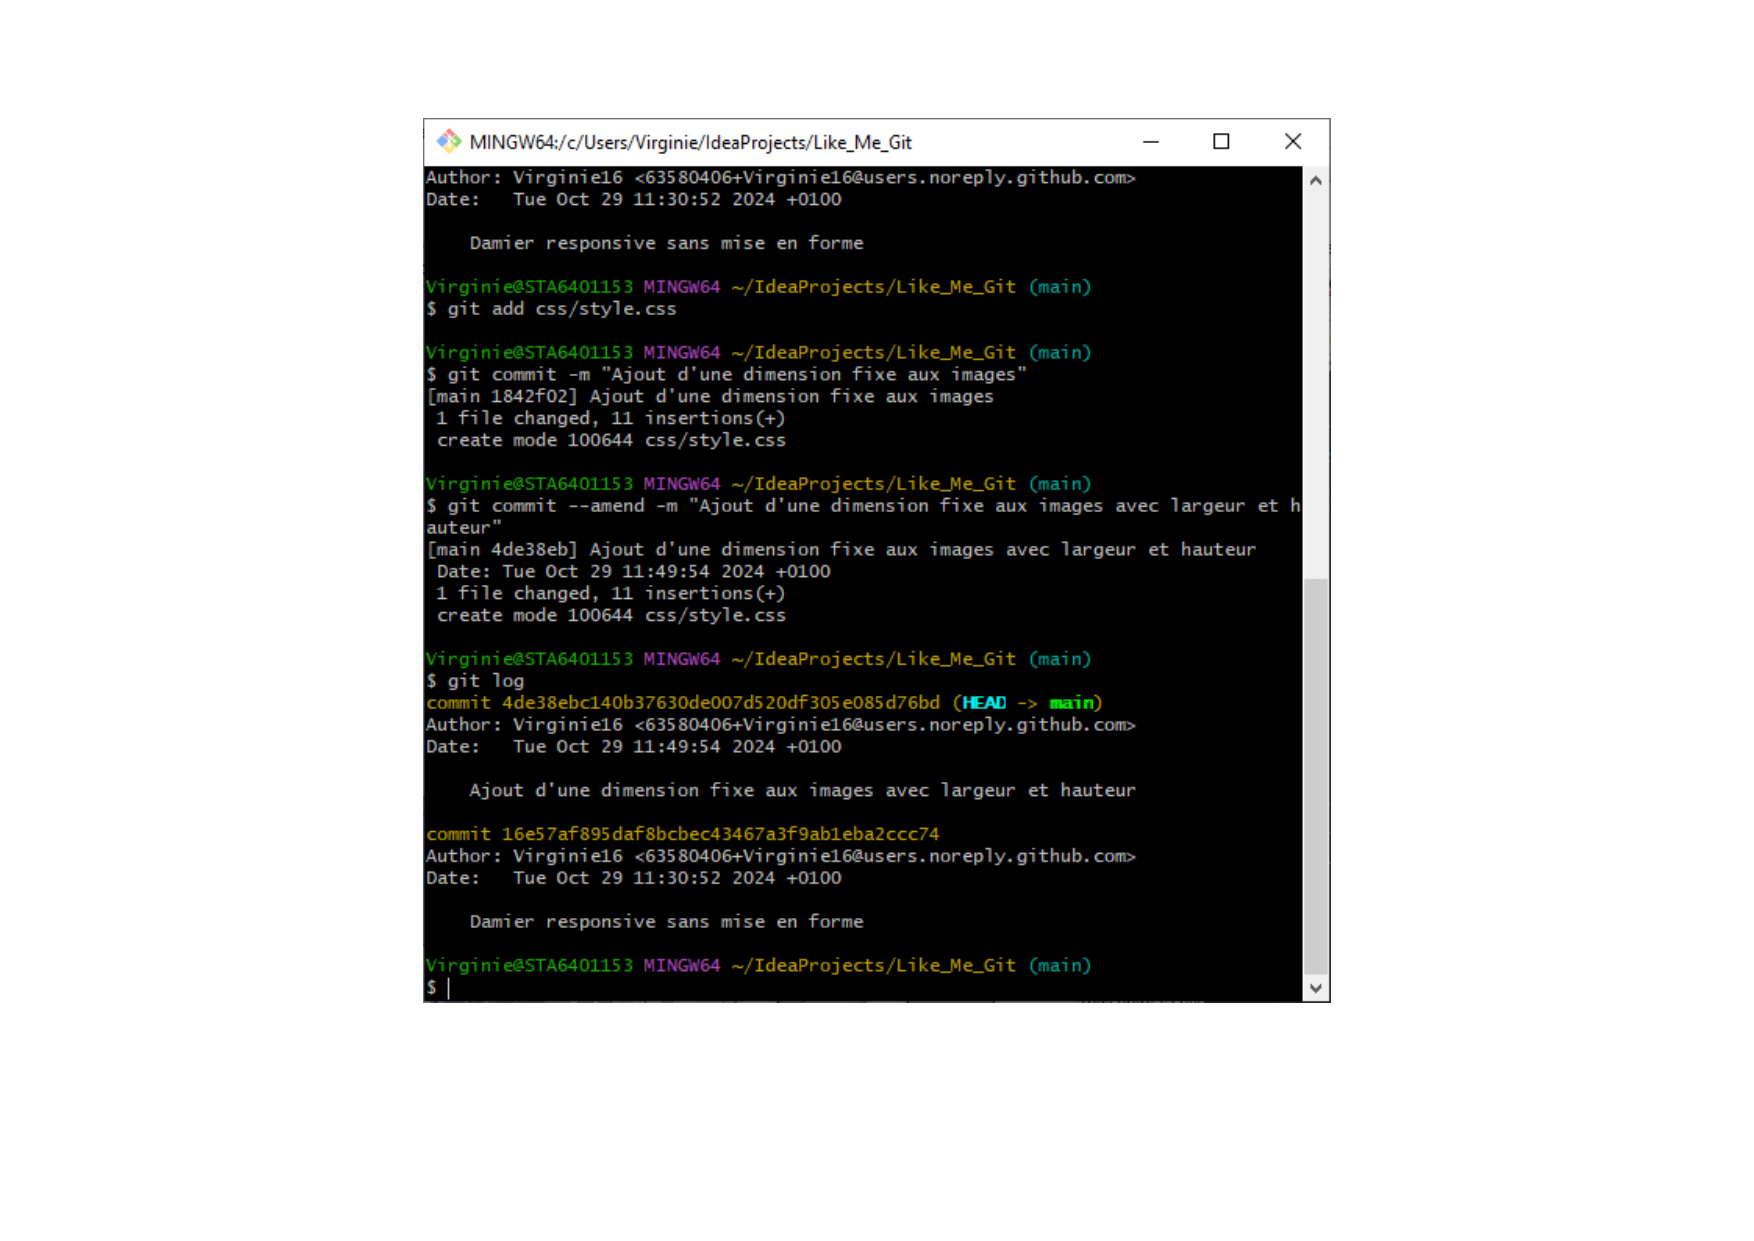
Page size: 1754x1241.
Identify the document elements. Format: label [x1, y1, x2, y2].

picture [423, 118, 1331, 1003]
